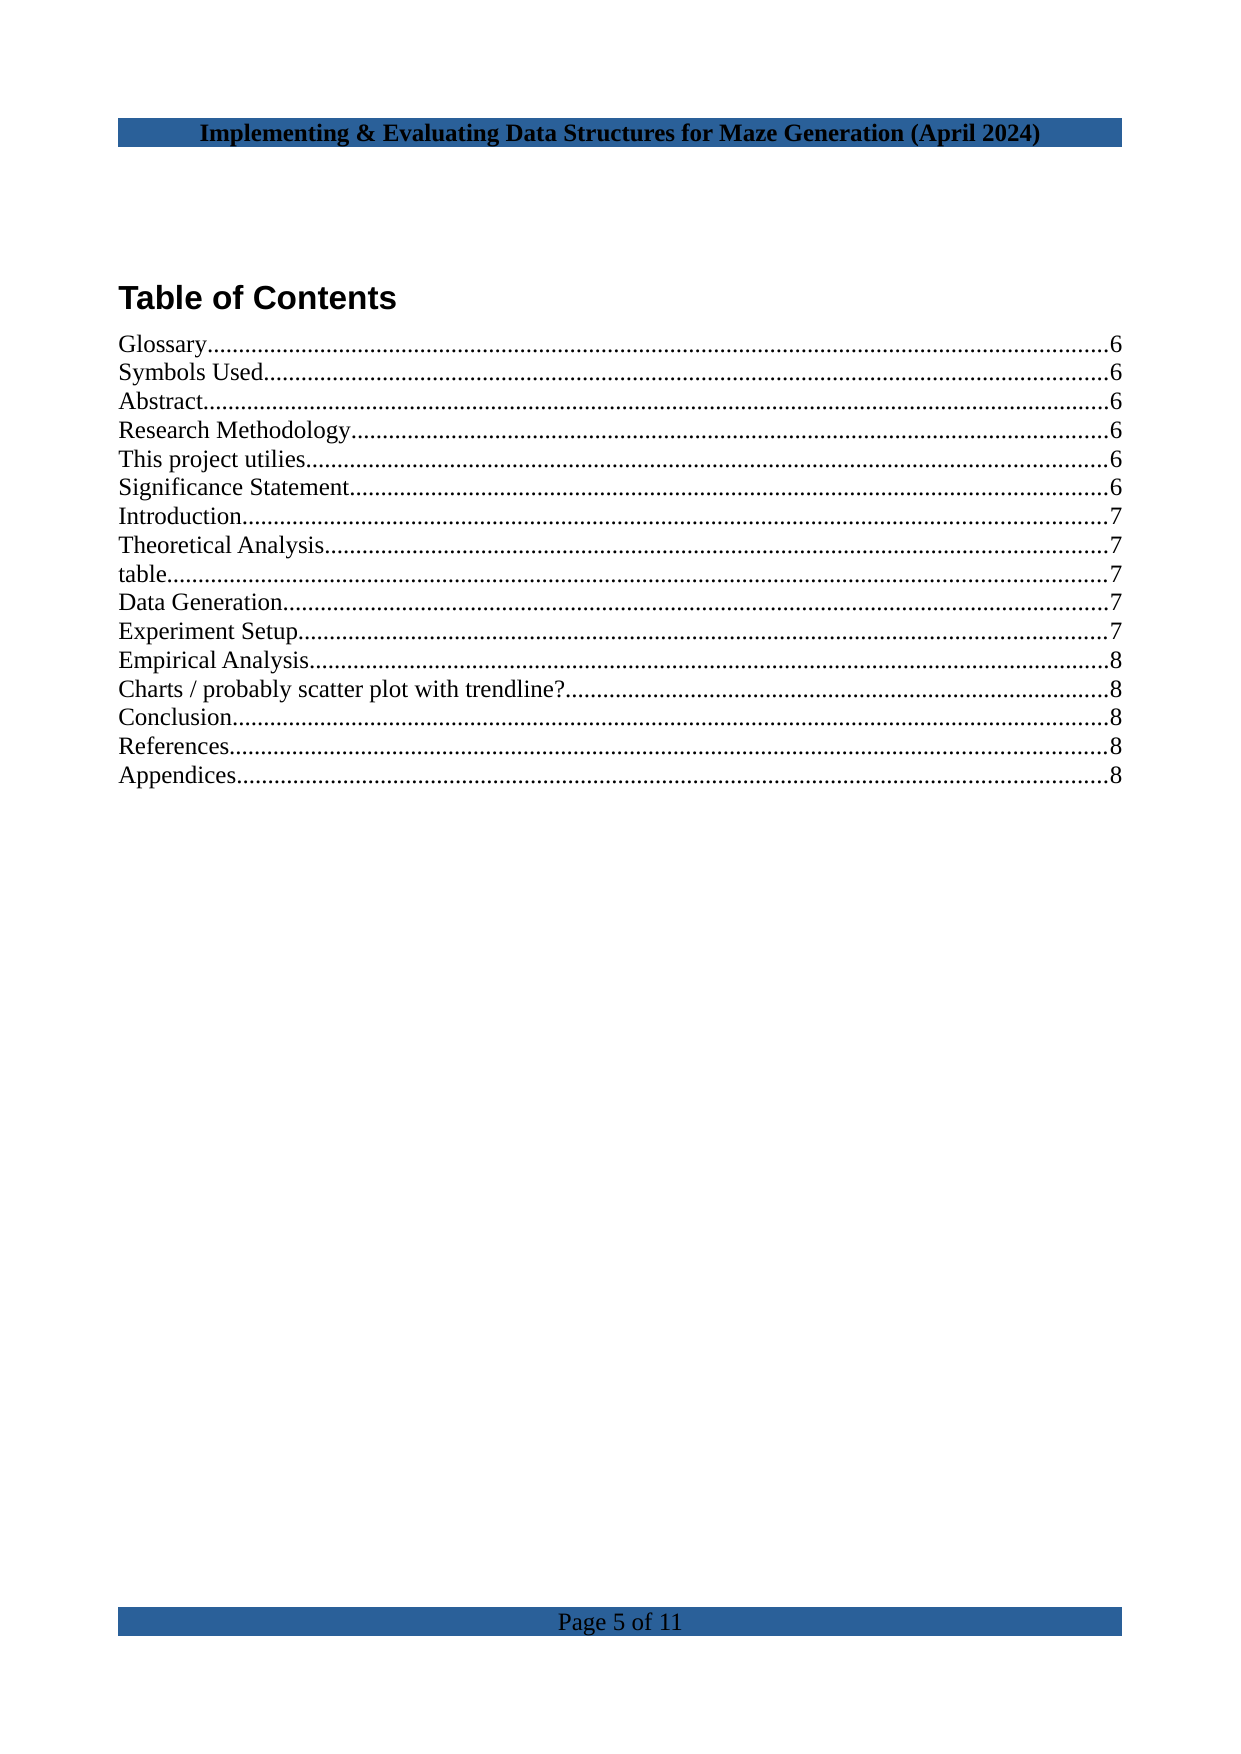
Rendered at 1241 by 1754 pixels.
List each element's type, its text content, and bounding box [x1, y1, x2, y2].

text Significance Statement 6 [118, 472, 1122, 501]
text Theoretical Analysis 7 [118, 530, 1122, 559]
text Charts / probably scatter plot with trendline? 8 [118, 674, 1122, 702]
text Glossary 6 [118, 329, 1122, 357]
text This project utilies 6 [118, 444, 1122, 472]
text Conclusion 8 [118, 702, 1122, 731]
text Research Methodology 6 [118, 415, 1122, 444]
text Abstract 6 [118, 386, 1122, 415]
text Introduction 7 [118, 501, 1122, 530]
text Empirical Analysis 8 [118, 645, 1122, 674]
text Symbols Used 6 [118, 357, 1122, 386]
text Appendices 8 [118, 760, 1122, 789]
subtitle Table of Contents [118, 278, 1122, 316]
text Data Generation 7 [118, 587, 1122, 616]
text References 8 [118, 731, 1122, 760]
text Experiment Setup 7 [118, 616, 1122, 645]
text table 7 [118, 559, 1122, 587]
